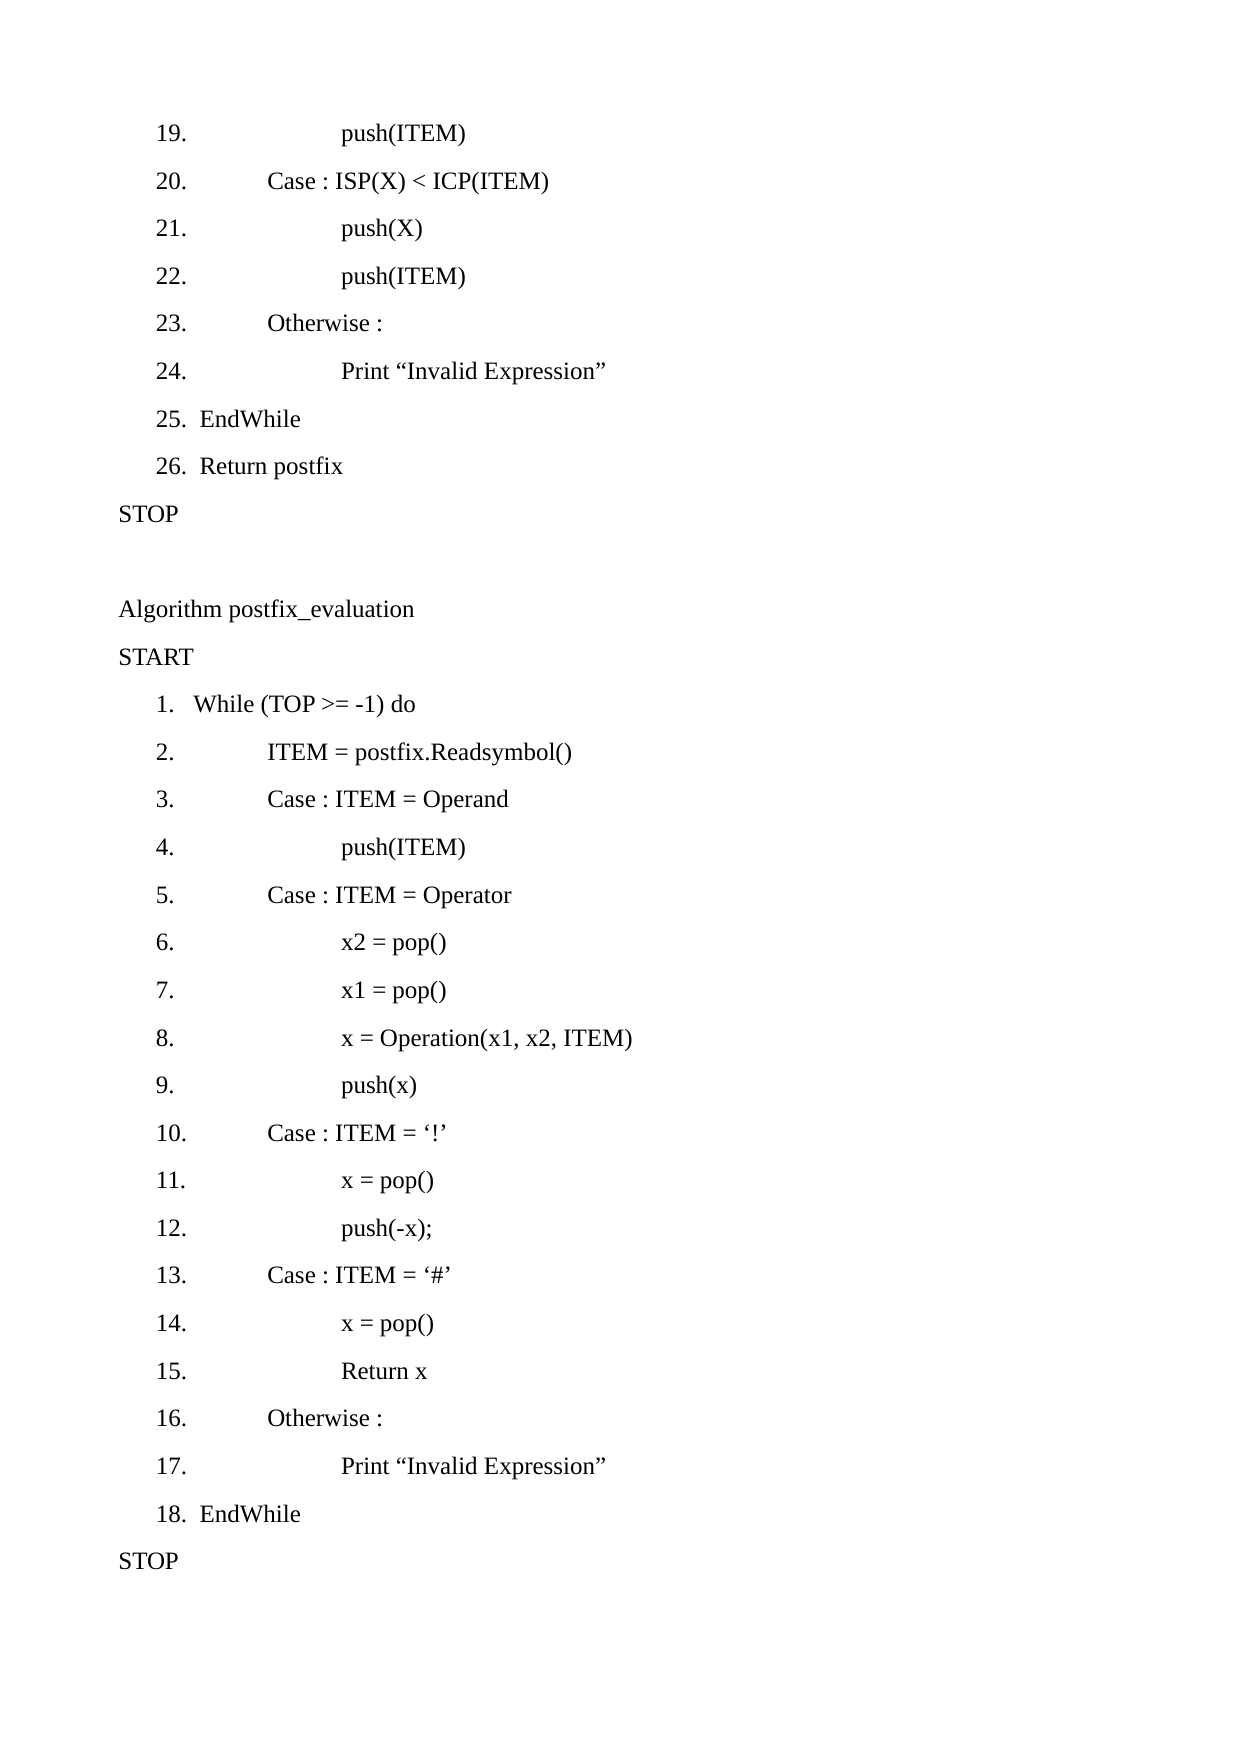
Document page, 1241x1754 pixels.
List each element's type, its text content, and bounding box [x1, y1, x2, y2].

list x = pop() [156, 1308, 1122, 1337]
list Print “Invalid Expression” [156, 356, 1122, 385]
list Print “Invalid Expression” [156, 1451, 1122, 1480]
text START [118, 642, 1122, 671]
list EndWhile [156, 1499, 1122, 1527]
list Otherwise : [156, 1403, 1122, 1432]
text Algorithm postfix_evaluation [118, 594, 1122, 623]
list Case : ITEM = Operator [156, 880, 1122, 908]
list x1 = pop() [156, 975, 1122, 1004]
list push(-x); [156, 1213, 1122, 1242]
text STOP [118, 499, 1122, 528]
list While (TOP >= -1) do [156, 689, 1122, 718]
list x = pop() [156, 1165, 1122, 1194]
list Return postfix [156, 451, 1122, 480]
list push(X) [156, 213, 1122, 242]
list EndWhile [156, 404, 1122, 432]
list push(x) [156, 1070, 1122, 1099]
list Case : ITEM = ‘#’ [156, 1261, 1122, 1289]
list push(ITEM) [156, 832, 1122, 861]
list ITEM = postfix.Readsymbol() [156, 737, 1122, 766]
list Case : ITEM = ‘!’ [156, 1118, 1122, 1147]
text STOP [118, 1546, 1122, 1575]
list x2 = pop() [156, 927, 1122, 956]
list Otherwise : [156, 308, 1122, 337]
list Case : ITEM = Operand [156, 784, 1122, 813]
list Return x [156, 1356, 1122, 1384]
list push(ITEM) [156, 261, 1122, 290]
list push(ITEM) [156, 118, 1122, 147]
list Case : ISP(X) < ICP(ITEM) [156, 166, 1122, 194]
list x = Operation(x1, x2, ITEM) [156, 1023, 1122, 1051]
